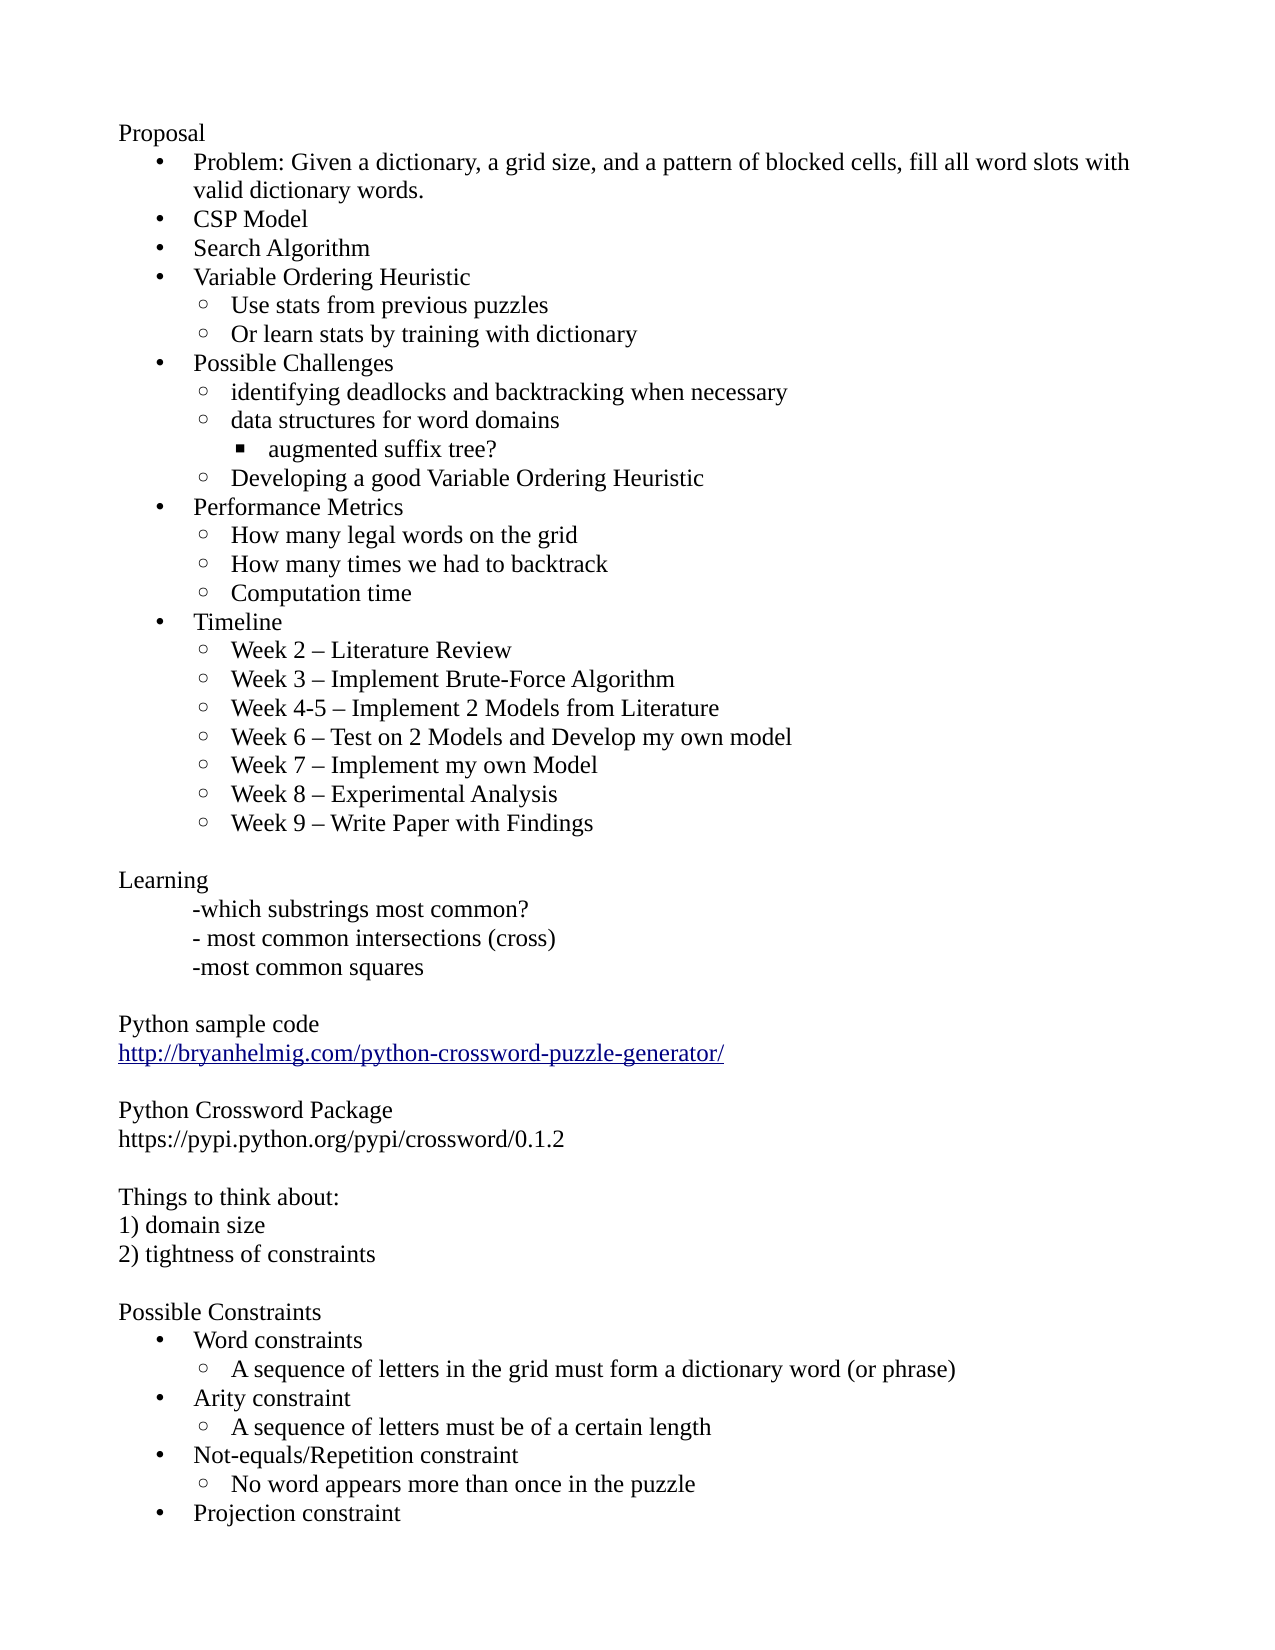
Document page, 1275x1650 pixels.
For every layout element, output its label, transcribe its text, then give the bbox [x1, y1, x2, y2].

list Week 3 – Implement Brute-Force Algorithm [193, 664, 1157, 693]
text Proposal [118, 118, 1157, 147]
text Python Crossword Package [118, 1096, 1157, 1124]
list A sequence of letters must be of a certain length [193, 1412, 1157, 1441]
list Week 6 – Test on 2 Models and Develop my own model [193, 722, 1157, 751]
text -which substrings most common? [118, 894, 1157, 923]
list Computation time [193, 578, 1157, 607]
list Use stats from previous puzzles [193, 291, 1157, 319]
text https://pypi.python.org/pypi/crossword/0.1.2 [118, 1124, 1157, 1153]
list Arity constraint [156, 1383, 1157, 1412]
list Projection constraint [156, 1498, 1157, 1527]
list Problem: Given a dictionary, a grid size, and a pattern of blocked cells, fill all word slots with valid dictionary words. [156, 147, 1157, 204]
text - most common intersections (cross) [118, 923, 1157, 952]
text 1) domain size [118, 1211, 1157, 1239]
text -most common squares [118, 952, 1157, 981]
list Week 8 – Experimental Analysis [193, 779, 1157, 808]
list Week 9 – Write Paper with Findings [193, 808, 1157, 837]
list How many times we had to backtrack [193, 549, 1157, 578]
text Possible Constraints [118, 1297, 1157, 1326]
list Timeline [156, 607, 1157, 636]
list A sequence of letters in the grid must form a dictionary word (or phrase) [193, 1354, 1157, 1383]
list Search Algorithm [156, 233, 1157, 262]
list data structures for word domains [193, 406, 1157, 434]
text Things to think about: [118, 1182, 1157, 1211]
list Possible Challenges [156, 348, 1157, 377]
list Week 7 – Implement my own Model [193, 751, 1157, 779]
list No word appears more than once in the puzzle [193, 1469, 1157, 1498]
list identifying deadlocks and backtracking when necessary [193, 377, 1157, 406]
text Learning [118, 866, 1157, 894]
list augmented suffix tree? [231, 434, 1157, 463]
list Performance Metrics [156, 492, 1157, 521]
list How many legal words on the grid [193, 521, 1157, 549]
list Not-equals/Repetition constraint [156, 1441, 1157, 1469]
list CSP Model [156, 204, 1157, 233]
list Variable Ordering Heuristic [156, 262, 1157, 291]
list Word constraints [156, 1326, 1157, 1354]
text 2) tightness of constraints [118, 1239, 1157, 1268]
list Week 4-5 – Implement 2 Models from Literature [193, 693, 1157, 722]
list Or learn stats by training with dictionary [193, 319, 1157, 348]
text Python sample code [118, 1009, 1157, 1038]
list Developing a good Variable Ordering Heuristic [193, 463, 1157, 492]
list Week 2 – Literature Review [193, 636, 1157, 664]
text http://bryanhelmig.com/python-crossword-puzzle-generator/ [118, 1038, 1157, 1067]
